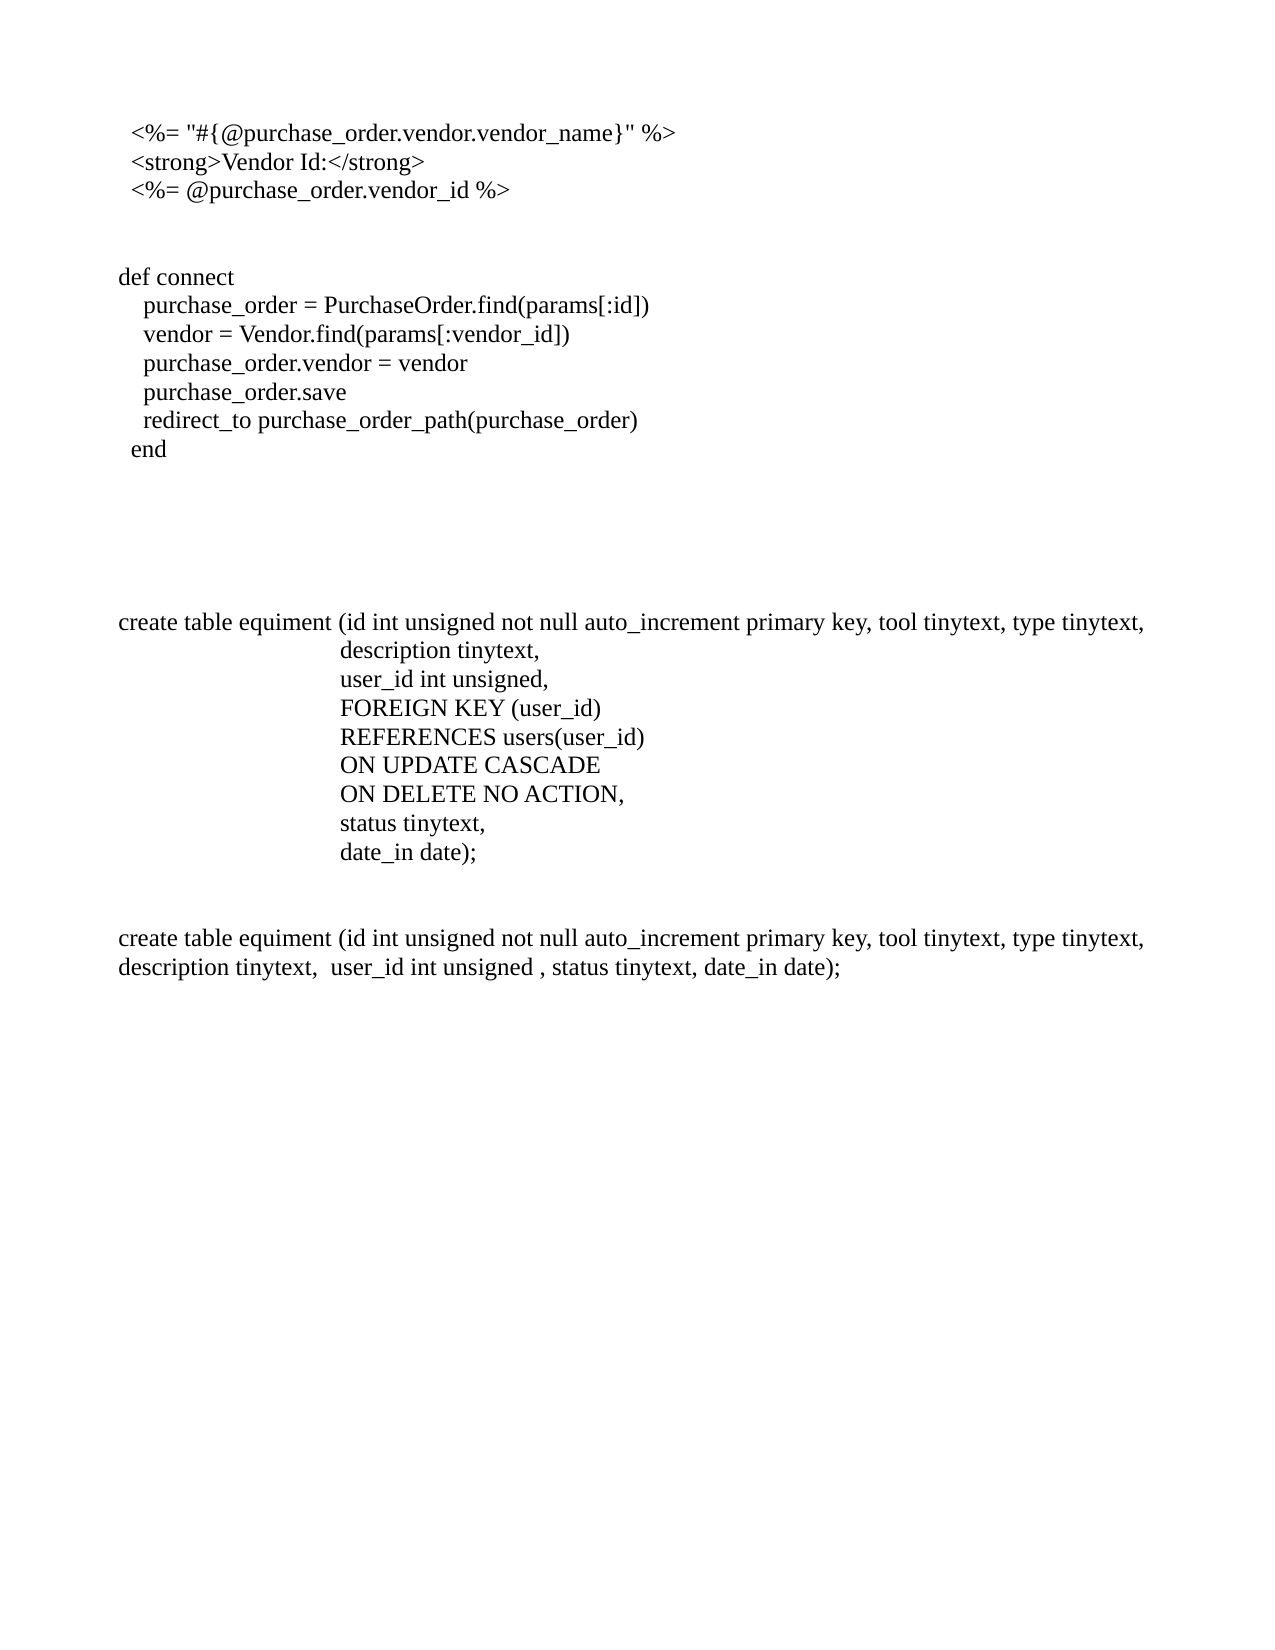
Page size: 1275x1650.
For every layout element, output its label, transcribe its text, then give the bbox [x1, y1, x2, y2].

text purchase_order = PurchaseOrder.find(params[:id]) [118, 291, 1157, 319]
text def connect [118, 262, 1157, 291]
text user_id int unsigned, [118, 664, 1157, 693]
text date_in date); [118, 837, 1157, 866]
text <%= @purchase_order.vendor_id %> [118, 176, 1157, 204]
text create table equiment (id int unsigned not null auto_increment primary key, tool tinytext, type tinytext, description tinytext, user_id int unsigned , status tinytext, date_in date); [118, 923, 1157, 981]
text redirect_to purchase_order_path(purchase_order) [118, 406, 1157, 434]
text end [118, 434, 1157, 463]
text REFERENCES users(user_id) [118, 722, 1157, 751]
text <%= "#{@purchase_order.vendor.vendor_name}" %> [118, 118, 1157, 147]
text create table equiment (id int unsigned not null auto_increment primary key, tool tinytext, type tinytext, [118, 607, 1157, 636]
text ON UPDATE CASCADE [118, 751, 1157, 779]
text FOREIGN KEY (user_id) [118, 693, 1157, 722]
text description tinytext, [118, 636, 1157, 664]
text <strong>Vendor Id:</strong> [118, 147, 1157, 176]
text ON DELETE NO ACTION, [118, 779, 1157, 808]
text purchase_order.vendor = vendor [118, 348, 1157, 377]
text status tinytext, [118, 808, 1157, 837]
text vendor = Vendor.find(params[:vendor_id]) [118, 319, 1157, 348]
text purchase_order.save [118, 377, 1157, 406]
